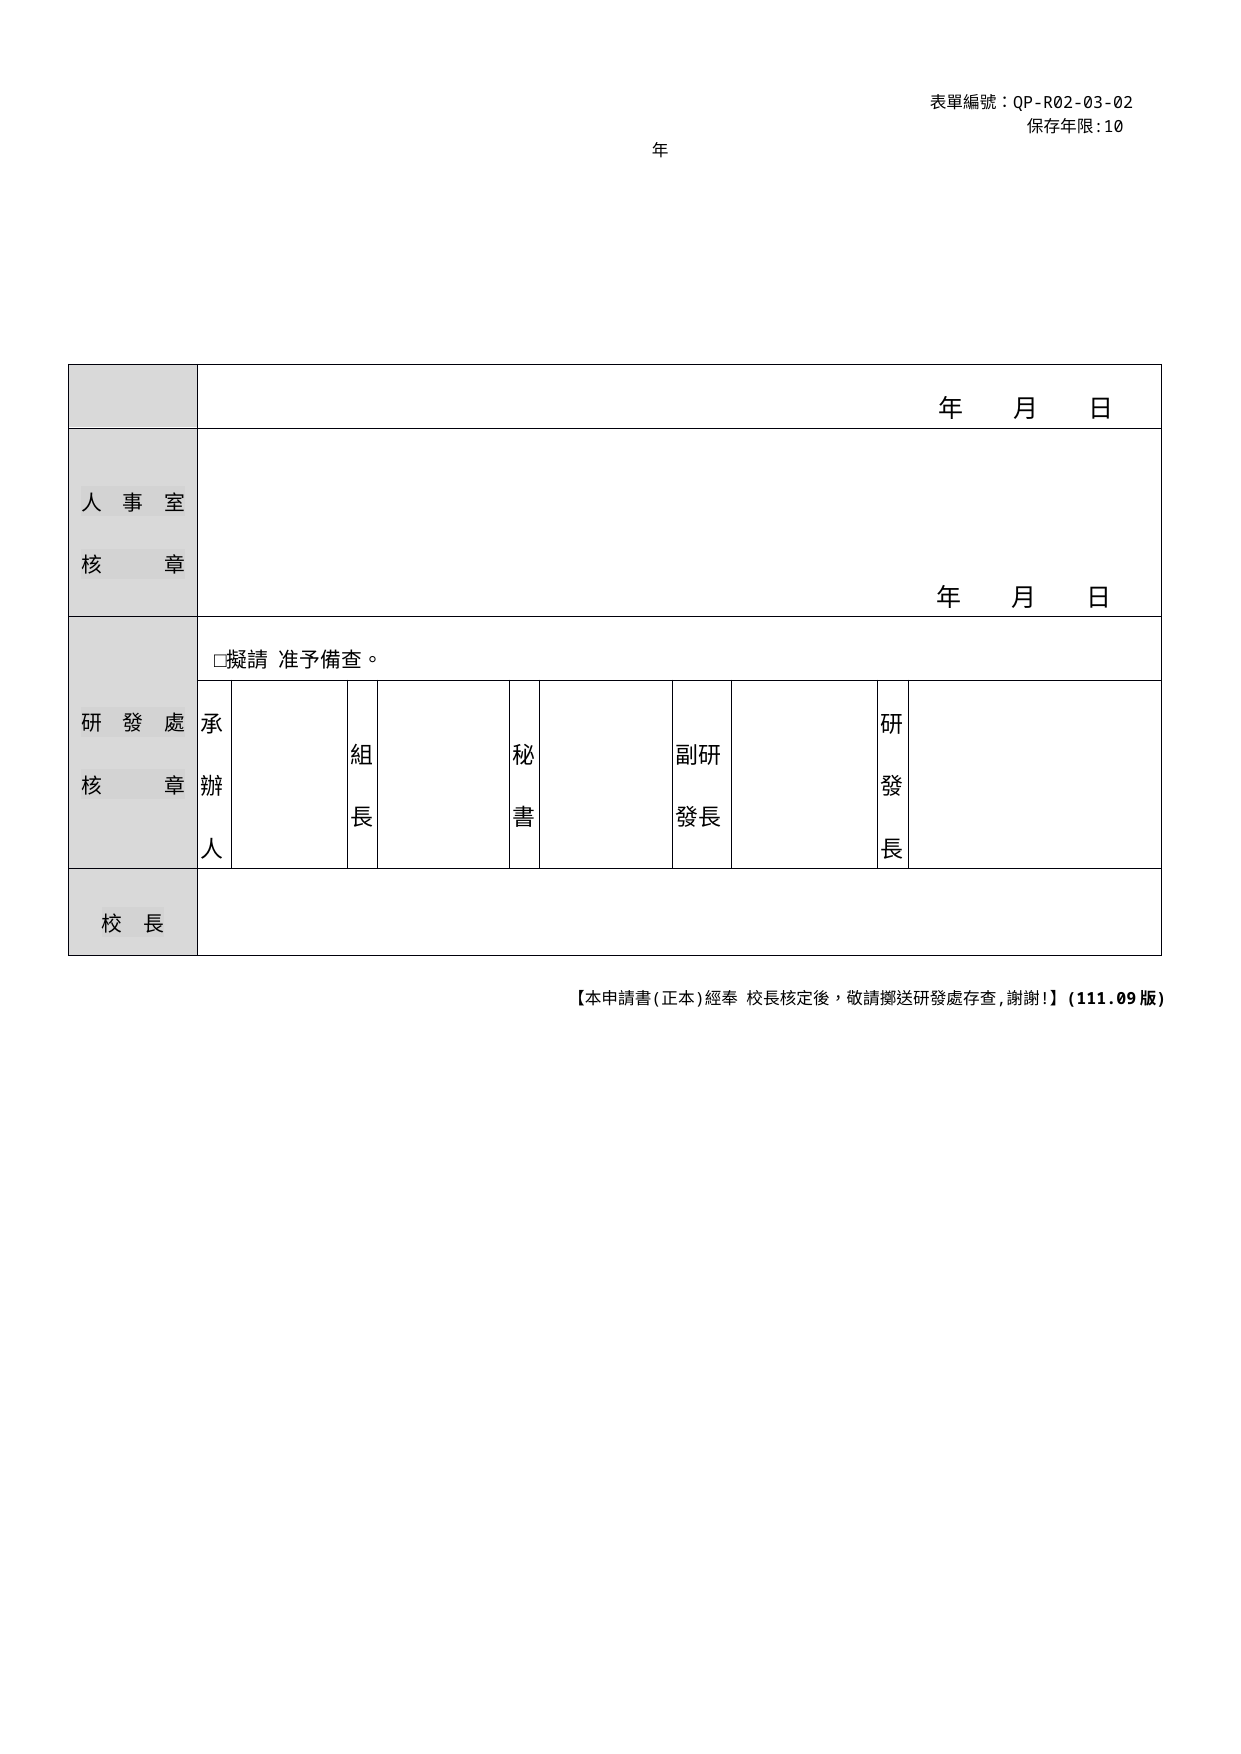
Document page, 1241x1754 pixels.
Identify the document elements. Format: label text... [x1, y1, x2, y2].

table_cell [378, 681, 509, 868]
table_cell 人 事 室 核 章 [69, 429, 197, 616]
table_cell 研 發 處 核 章 [69, 617, 197, 868]
table_cell 校 長 [69, 869, 197, 955]
table_cell □擬請 准予備查。 [198, 617, 1161, 679]
table_cell 年 月 日 [198, 365, 1161, 427]
table_cell 承辦人 [198, 681, 231, 868]
table_cell 年 月 日 [198, 429, 1161, 616]
table_cell [909, 681, 1161, 868]
text 【本申請書(正本)經奉 校長核定後，敬請擲送研發處存查,謝謝!】(111.09版) [187, 956, 1166, 1018]
table_cell [540, 681, 672, 868]
table_cell 組長 [348, 681, 377, 868]
table_cell [232, 681, 347, 868]
table_cell [69, 365, 197, 427]
table_cell [198, 869, 1161, 955]
table_cell 副研發長 [673, 681, 731, 868]
table_cell [732, 681, 877, 868]
table_cell 研發長 [878, 681, 908, 868]
table_cell 秘書 [510, 681, 539, 868]
